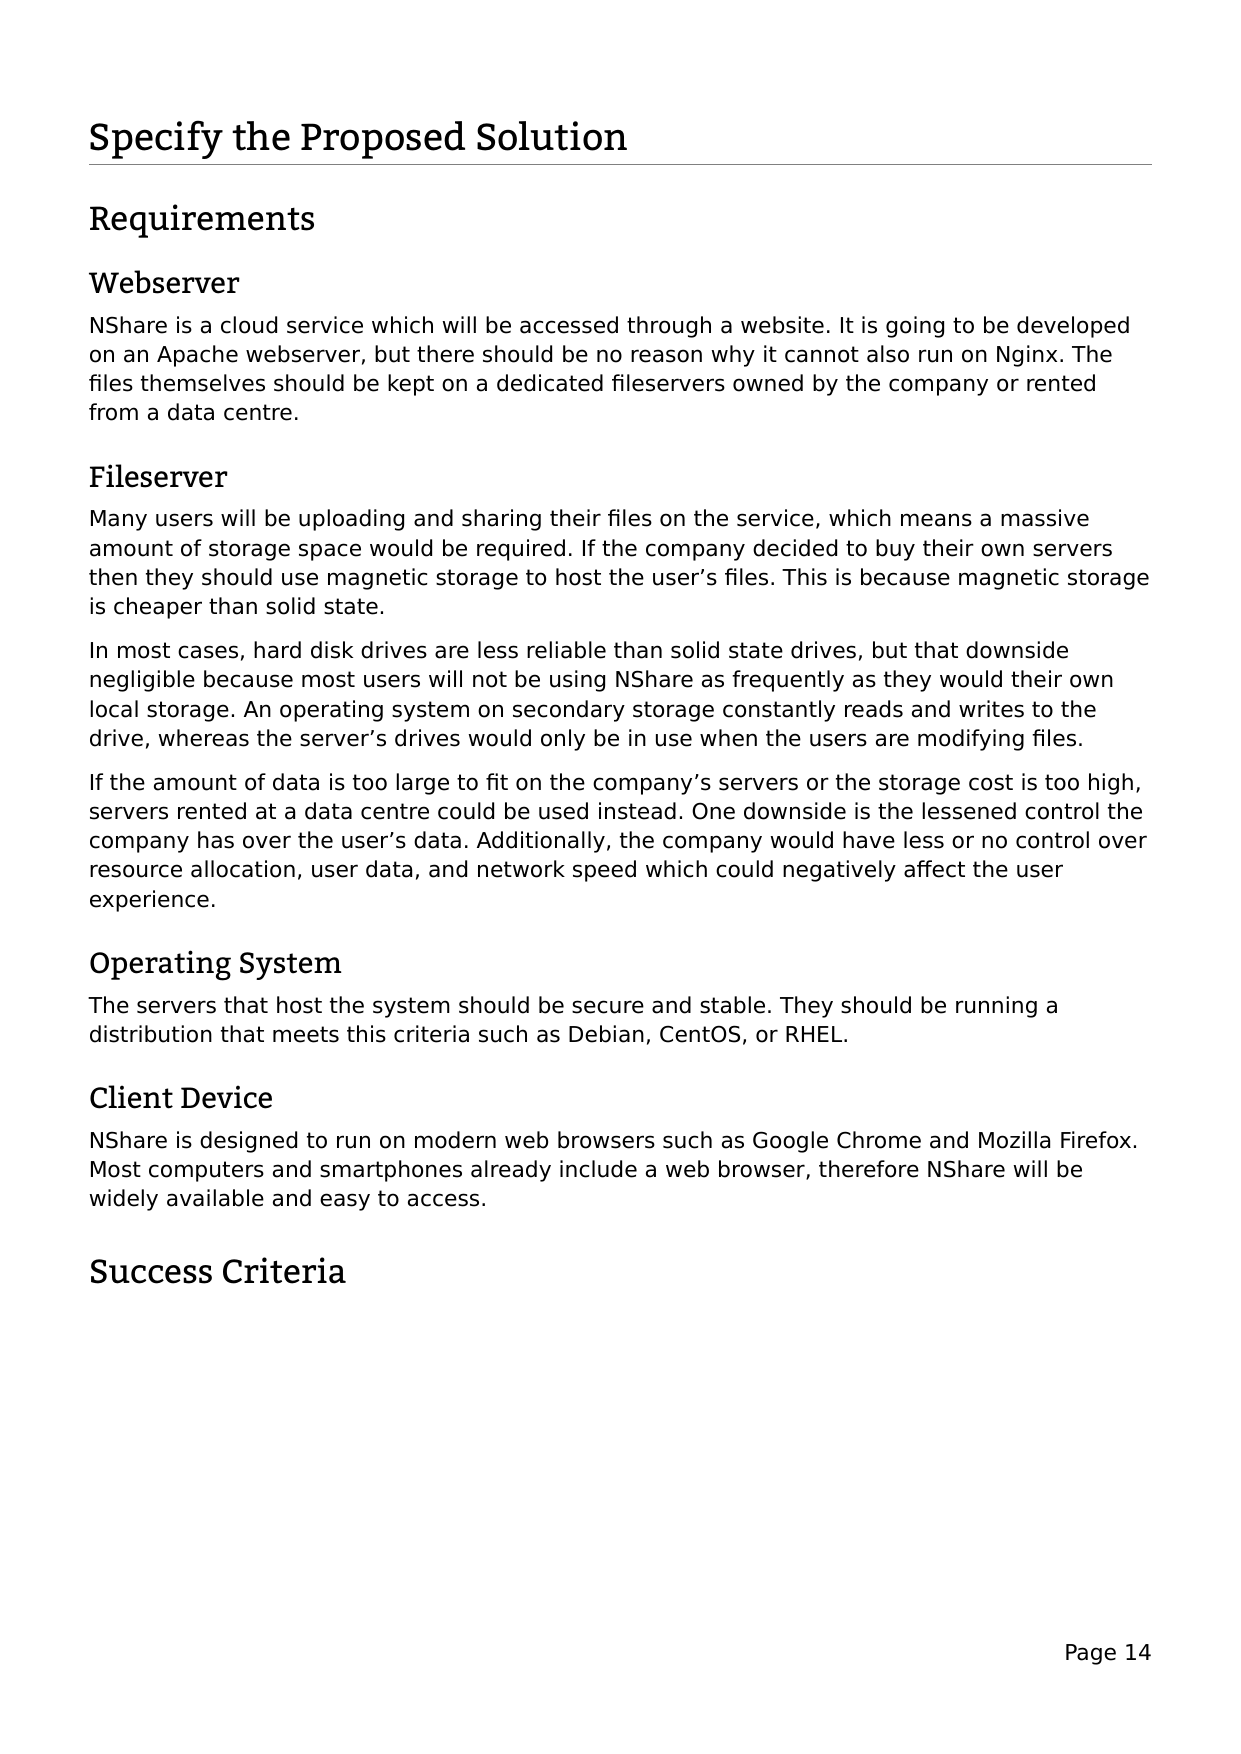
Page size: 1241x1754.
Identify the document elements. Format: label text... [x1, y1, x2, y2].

subtitle Client Device [88, 1081, 1152, 1116]
subtitle Specify the Proposed Solution [88, 113, 1152, 165]
text NShare is a cloud service which will be accessed through a website. It is going to be developed on an Apache webserver, but there should be no reason why it cannot also run on Nginx. The files themselves should be kept on a dedicated fileservers owned by the company or rented from a data centre. [88, 313, 1152, 426]
text Many users will be uploading and sharing their files on the service, which means a massive amount of storage space would be required. If the company decided to buy their own servers then they should use magnetic storage to host the user’s files. This is because magnetic storage is cheaper than solid state. [88, 506, 1152, 620]
text In most cases, hard disk drives are less reliable than solid state drives, but that downside negligible because most users will not be using NShare as frequently as they would their own local storage. An operating system on secondary storage constantly reads and writes to the drive, whereas the server’s drives would only be in use when the users are modifying files. [88, 638, 1152, 751]
subtitle Success Criteria [88, 1251, 1152, 1291]
subtitle Webserver [88, 265, 1152, 300]
subtitle Operating System [88, 945, 1152, 980]
text The servers that host the system should be secure and stable. They should be running a distribution that meets this criteria such as Debian, CentOS, or RHEL. [88, 993, 1152, 1048]
text NShare is designed to run on modern web browsers such as Google Chrome and Mozilla Firefox. Most computers and smartphones already include a web browser, therefore NShare will be widely available and easy to access. [88, 1128, 1152, 1212]
subtitle Fileserver [88, 459, 1152, 494]
text If the amount of data is too large to fit on the company’s servers or the storage cost is too high, servers rented at a data centre could be used instead. One downside is the lessened control the company has over the user’s data. Additionally, the company would have less or no control over resource allocation, user data, and network speed which could negatively affect the user experience. [88, 770, 1152, 912]
subtitle Requirements [88, 198, 1152, 238]
